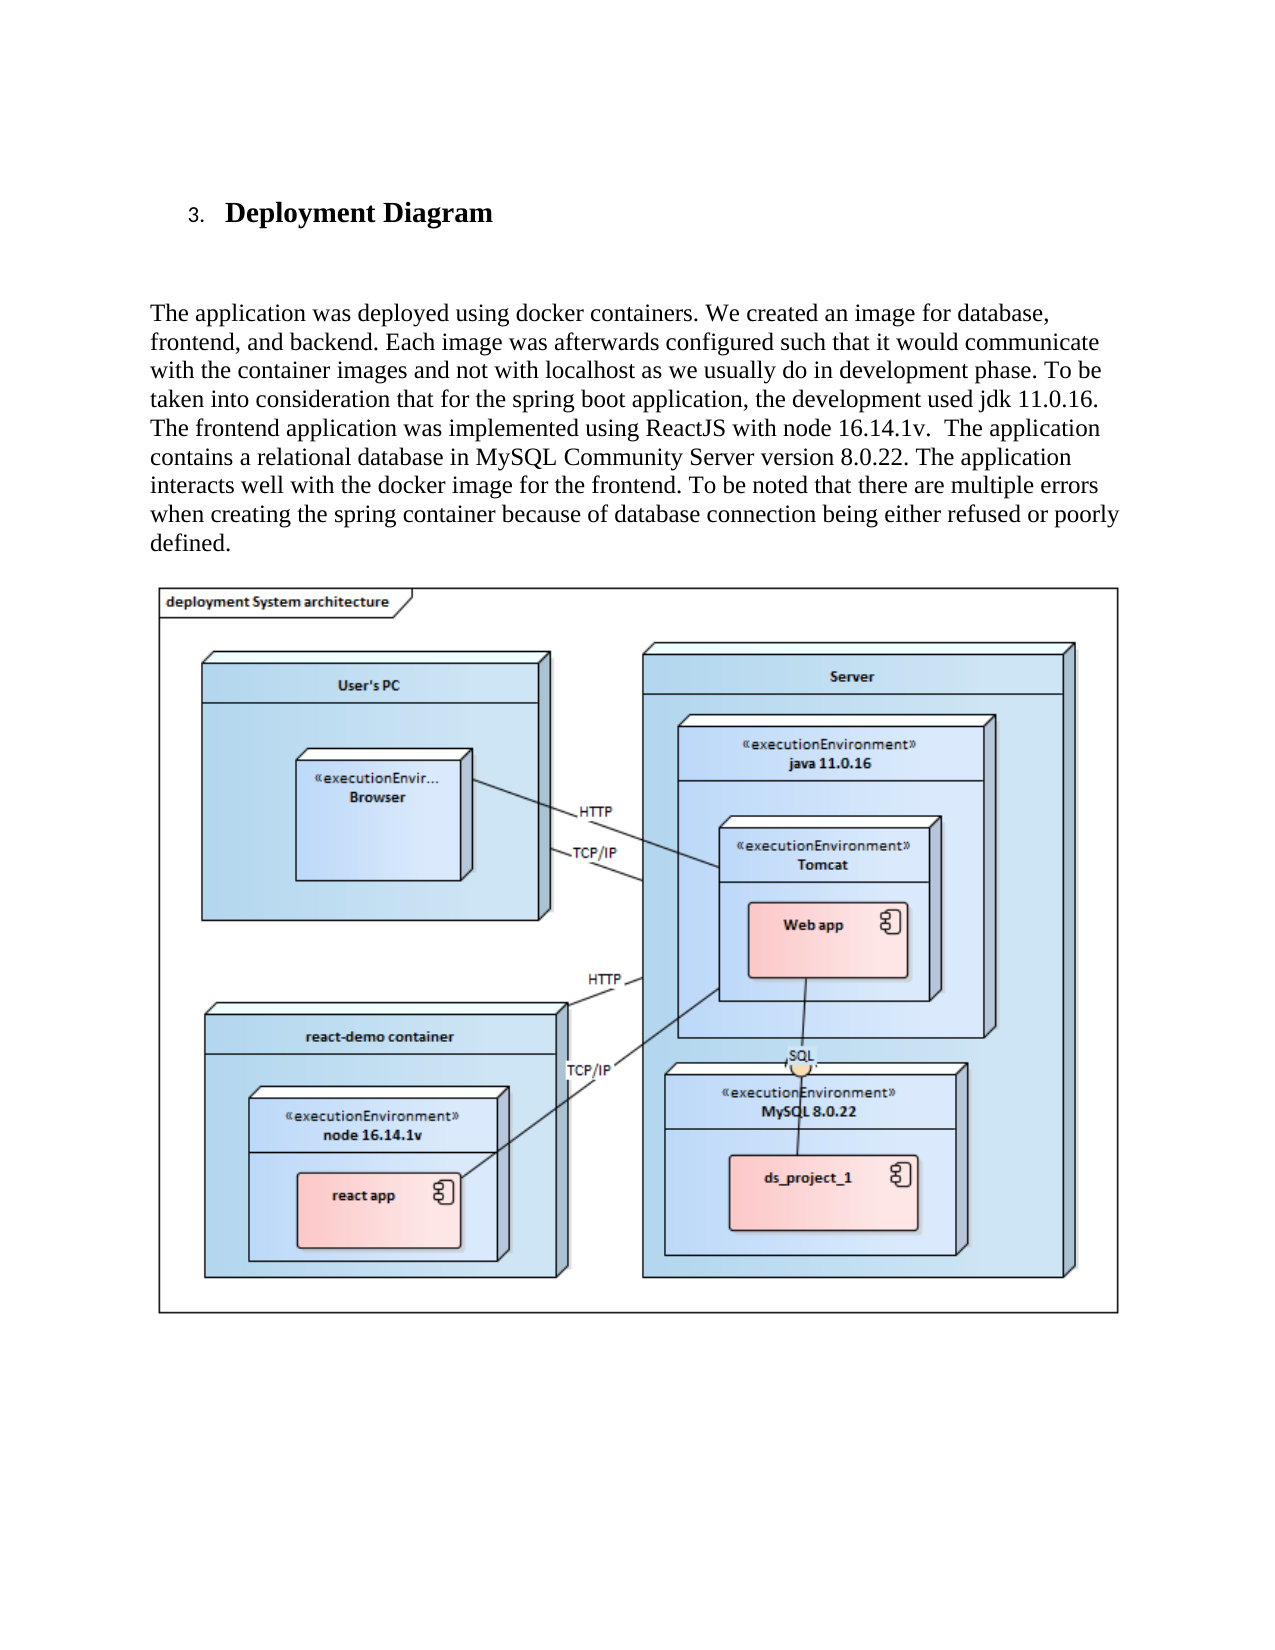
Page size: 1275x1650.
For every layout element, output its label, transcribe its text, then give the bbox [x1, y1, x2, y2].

text The application was deployed using docker containers. We created an image for database, frontend, and backend. Each image was afterwards configured such that it would communicate with the container images and not with localhost as we usually do in development phase. To be taken into consideration that for the spring boot application, the development used jdk 11.0.16. The frontend application was implemented using ReactJS with node 16.14.1v. The application contains a relational database in MySQL Community Server version 8.0.22. The application interacts well with the docker image for the frontend. To be noted that there are multiple errors when creating the spring container because of database connection being either refused or poorly defined. [150, 298, 1125, 557]
list Deployment Diagram [187, 195, 1125, 229]
